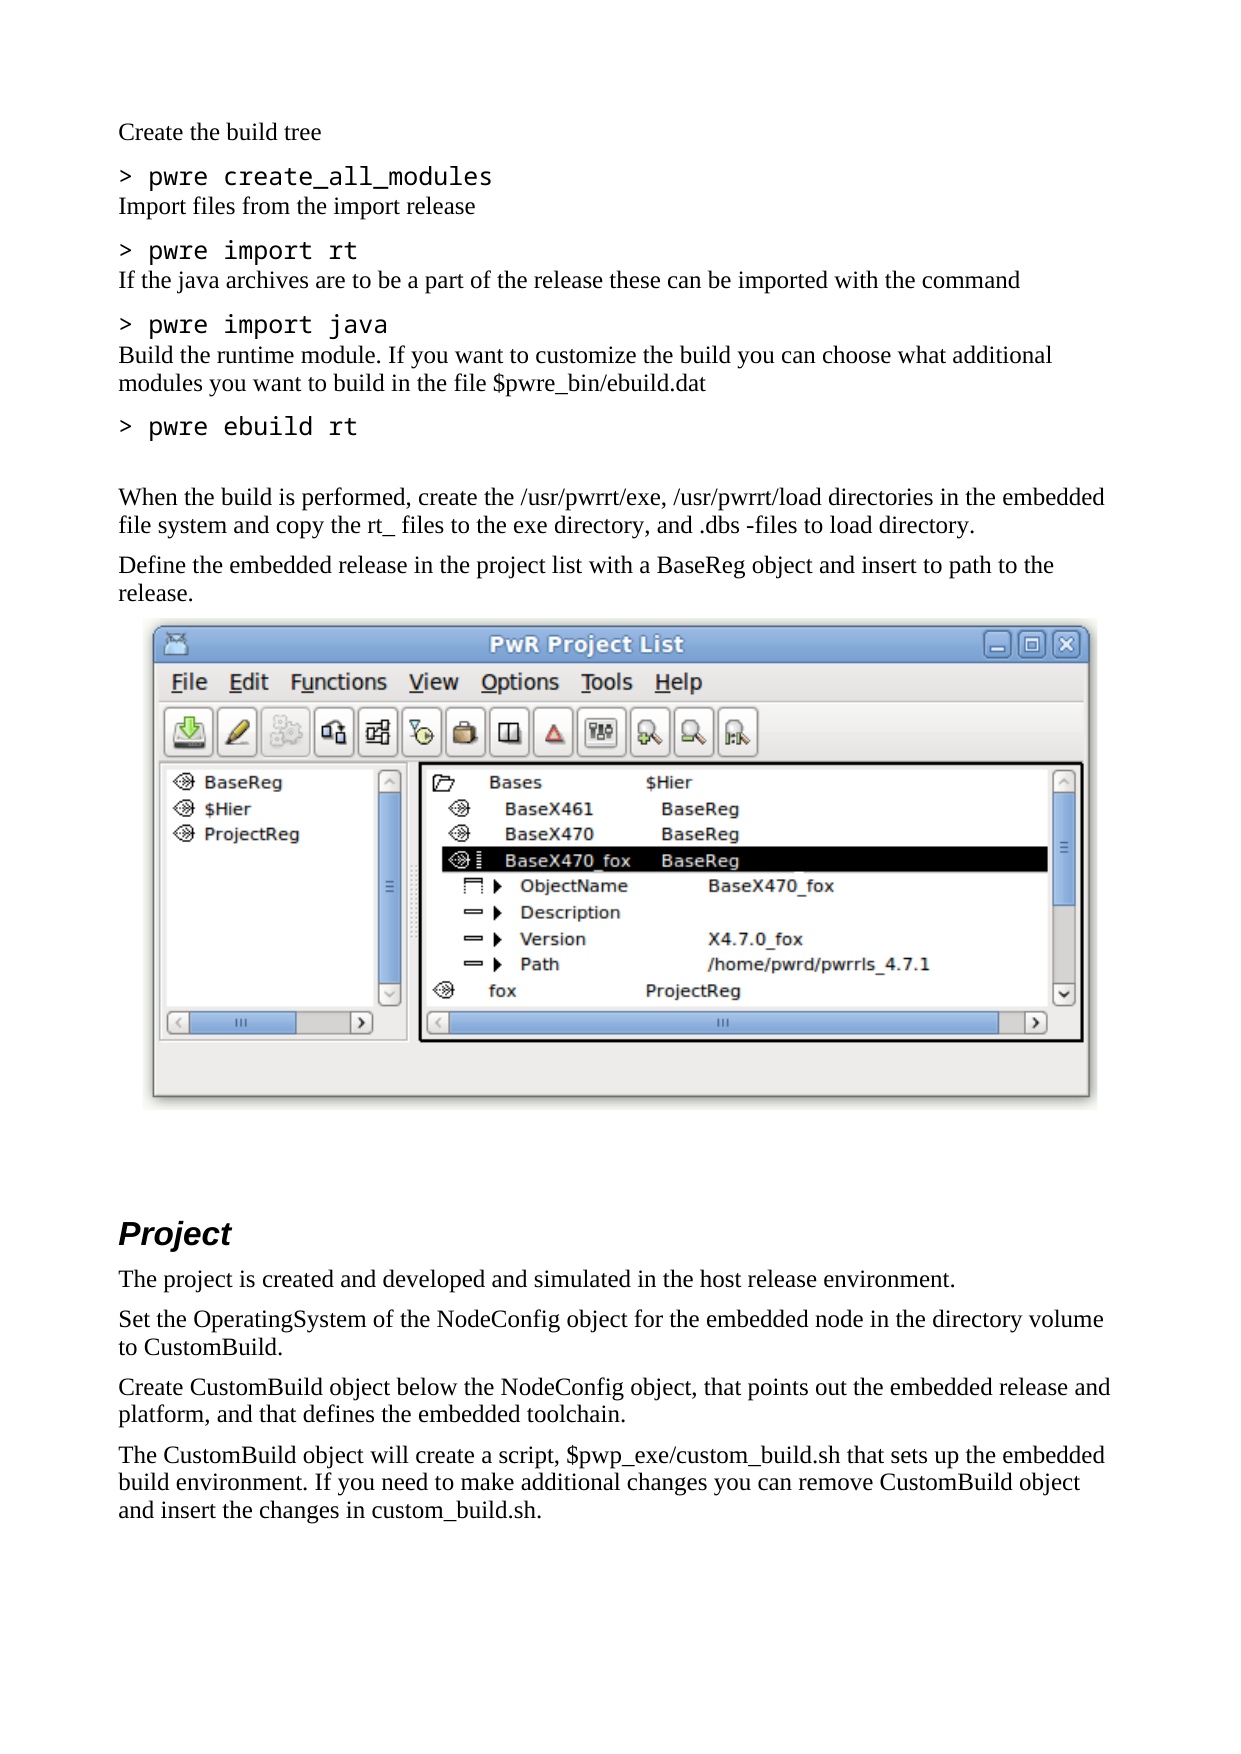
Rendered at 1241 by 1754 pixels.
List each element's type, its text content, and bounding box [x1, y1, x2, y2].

text > pwre create_all_modules [118, 158, 1122, 192]
picture [142, 618, 1098, 1110]
text Create the build tree [118, 118, 1122, 146]
text Set the OperatingSystem of the NodeConfig object for the embedded node in the directory volume to CustomBuild. [118, 1305, 1122, 1360]
text > pwre import java [118, 307, 1122, 341]
text > pwre import rt [118, 233, 1122, 267]
subtitle Project [118, 1215, 1122, 1252]
text The CustomBuild object will create a script, $pwp_exe/custom_build.sh that sets up the embedded build environment. If you need to make additional changes you can remove CustomBuild object and insert the changes in custom_build.sh. [118, 1441, 1122, 1524]
text The project is created and developed and simulated in the host release environment. [118, 1265, 1122, 1292]
text Create CustomBuild object below the NodeConfig object, that points out the embedded release and platform, and that defines the embedded toolchain. [118, 1373, 1122, 1428]
text If the java archives are to be a part of the release these can be imported with the command [118, 267, 1122, 294]
text Import files from the import release [118, 192, 1122, 220]
text > pwre ebuild rt [118, 409, 1122, 443]
text Build the runtime module. If you want to customize the build you can choose what additional modules you want to build in the file $pwre_bin/ebuild.dat [118, 341, 1122, 396]
text When the build is performed, create the /usr/pwrrt/exe, /usr/pwrrt/load directories in the embedded file system and copy the rt_ files to the exe directory, and .dbs -files to load directory. [118, 483, 1122, 538]
text Define the embedded release in the project list with a BaseReg object and insert to path to the release. [118, 551, 1122, 606]
